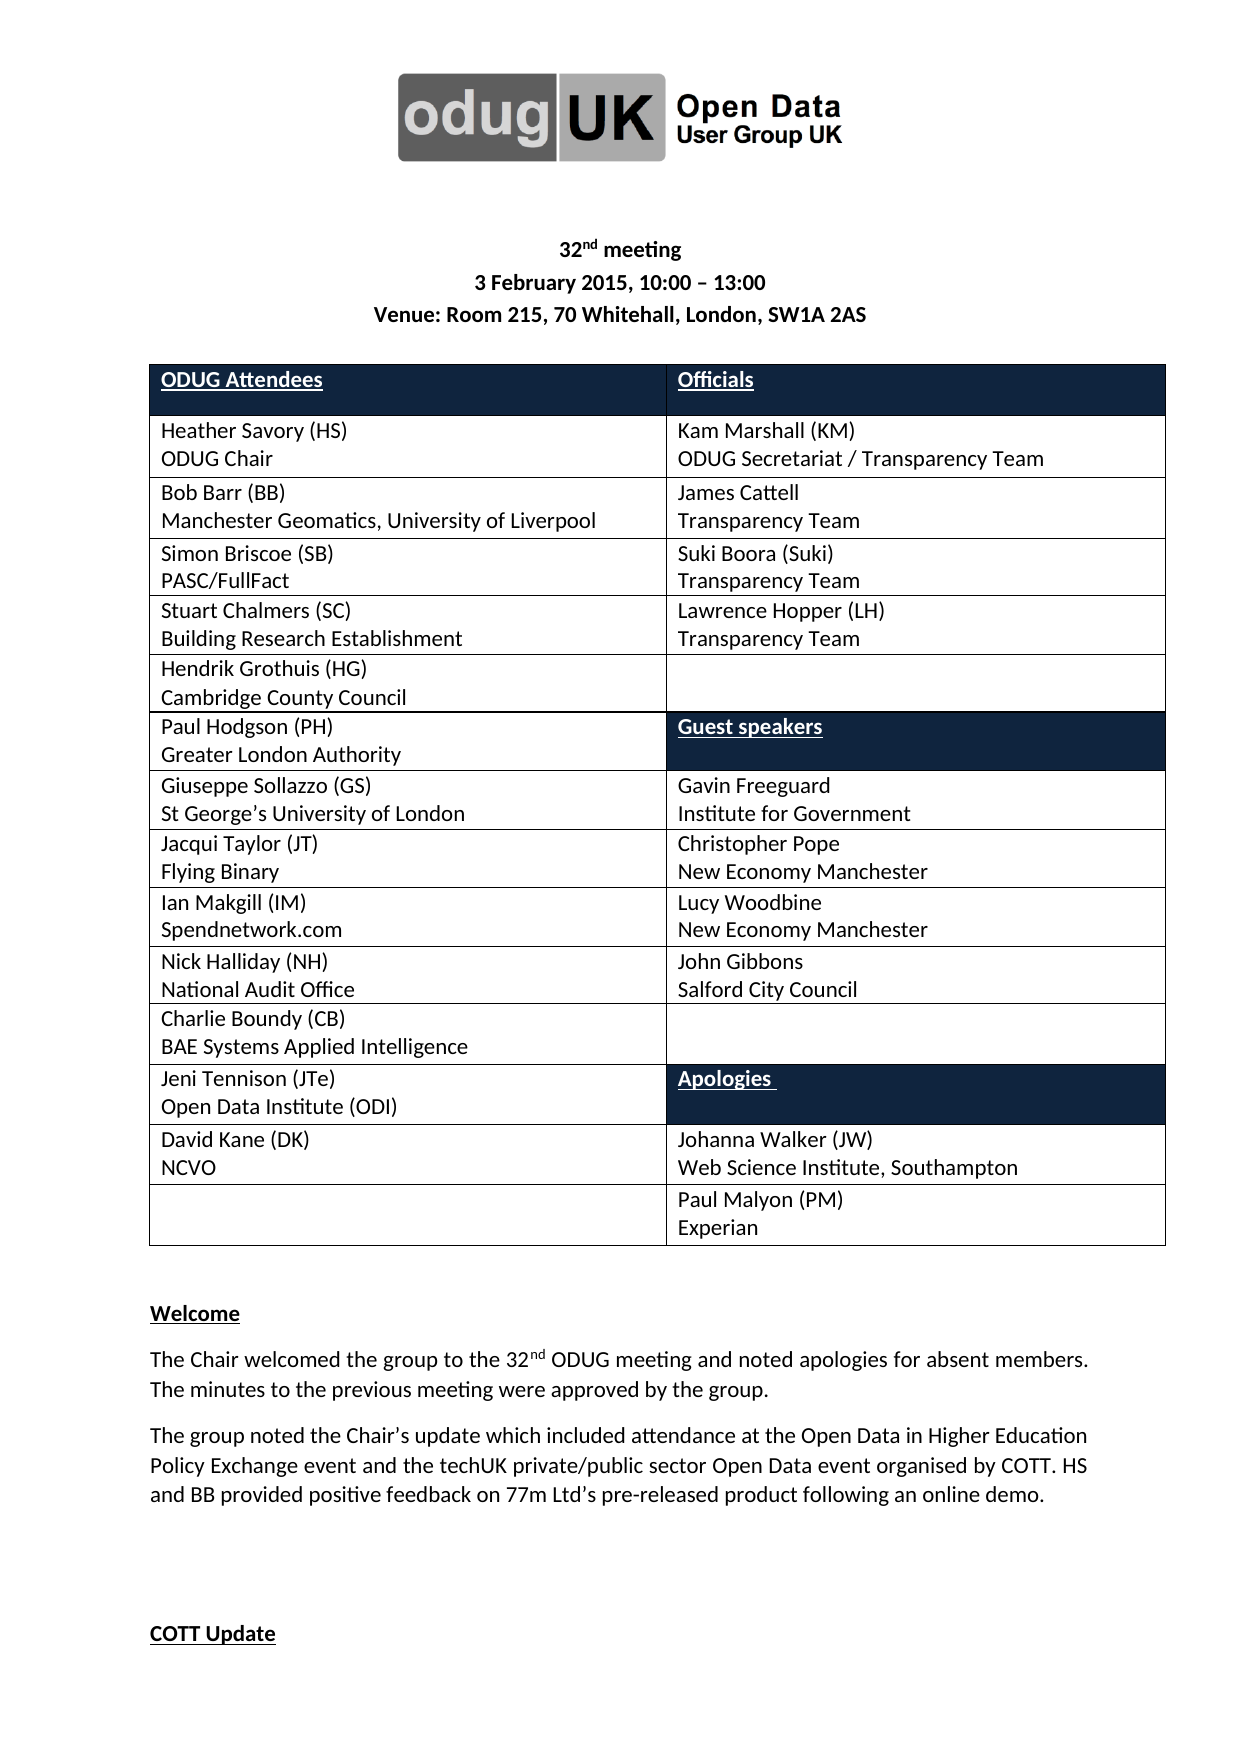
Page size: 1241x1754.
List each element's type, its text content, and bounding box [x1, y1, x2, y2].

table_cell Charlie Boundy (CB) BAE Systems Applied Intelligence [150, 1004, 666, 1063]
table_cell Guest speakers [667, 713, 1165, 770]
text The group noted the Chair’s update which included attendance at the Open Data in Higher Education Policy Exchange event and the techUK private/public sector Open Data event organised by COTT. HS and BB provided positive feedback on 77m Ltd’s pre-released product following an online demo. [150, 1421, 1090, 1508]
text 32nd meeting [150, 236, 1090, 264]
text 3 February 2015, 10:00 – 13:00 [150, 268, 1090, 296]
table_cell Stuart Chalmers (SC) Building Research Establishment [150, 596, 666, 653]
table_cell Bob Barr (BB) Manchester Geomatics, University of Liverpool [150, 478, 666, 538]
table_cell Jeni Tennison (JTe) Open Data Institute (ODI) [150, 1065, 666, 1124]
table_cell Johanna Walker (JW) Web Science Institute, Southampton [667, 1125, 1165, 1184]
table_header ODUG Attendees [150, 365, 666, 415]
table_cell Lucy Woodbine New Economy Manchester [667, 888, 1165, 946]
table_cell Suki Boora (Suki) Transparency Team [667, 539, 1165, 595]
text Venue: Room 215, 70 Whitehall, London, SW1A 2AS [150, 300, 1090, 328]
table_cell Giuseppe Sollazzo (GS) St George’s University of London [150, 771, 666, 828]
table_cell Jacqui Taylor (JT) Flying Binary [150, 830, 666, 887]
table_cell Heather Savory (HS) ODUG Chair [150, 416, 666, 477]
text The Chair welcomed the group to the 32nd ODUG meeting and noted apologies for absent members. The minutes to the previous meeting were approved by the group. [150, 1345, 1090, 1403]
table_cell Paul Malyon (PM) Experian [667, 1185, 1165, 1245]
table_cell Ian Makgill (IM) Spendnetwork.com [150, 888, 666, 946]
table_cell Hendrik Grothuis (HG) Cambridge County Council [150, 655, 666, 711]
table_cell [667, 655, 1165, 711]
text Welcome [150, 1299, 1090, 1327]
table_cell Gavin Freeguard Institute for Government [667, 771, 1165, 828]
table_cell David Kane (DK) NCVO [150, 1125, 666, 1184]
table_cell Nick Halliday (NH) National Audit Office [150, 947, 666, 1003]
table_cell James Cattell Transparency Team [667, 478, 1165, 538]
text COTT Update [150, 1619, 1090, 1648]
table_cell Apologies [667, 1065, 1165, 1124]
table_cell Kam Marshall (KM) ODUG Secretariat / Transparency Team [667, 416, 1165, 477]
table_cell Paul Hodgson (PH) Greater London Authority [150, 713, 666, 770]
table_cell Christopher Pope New Economy Manchester [667, 830, 1165, 887]
table_cell [667, 1004, 1165, 1063]
table_header Officials [667, 365, 1165, 415]
table_cell John Gibbons Salford City Council [667, 947, 1165, 1003]
table_cell [150, 1185, 666, 1245]
table_cell Simon Briscoe (SB) PASC/FullFact [150, 539, 666, 595]
table_cell Lawrence Hopper (LH) Transparency Team [667, 596, 1165, 653]
